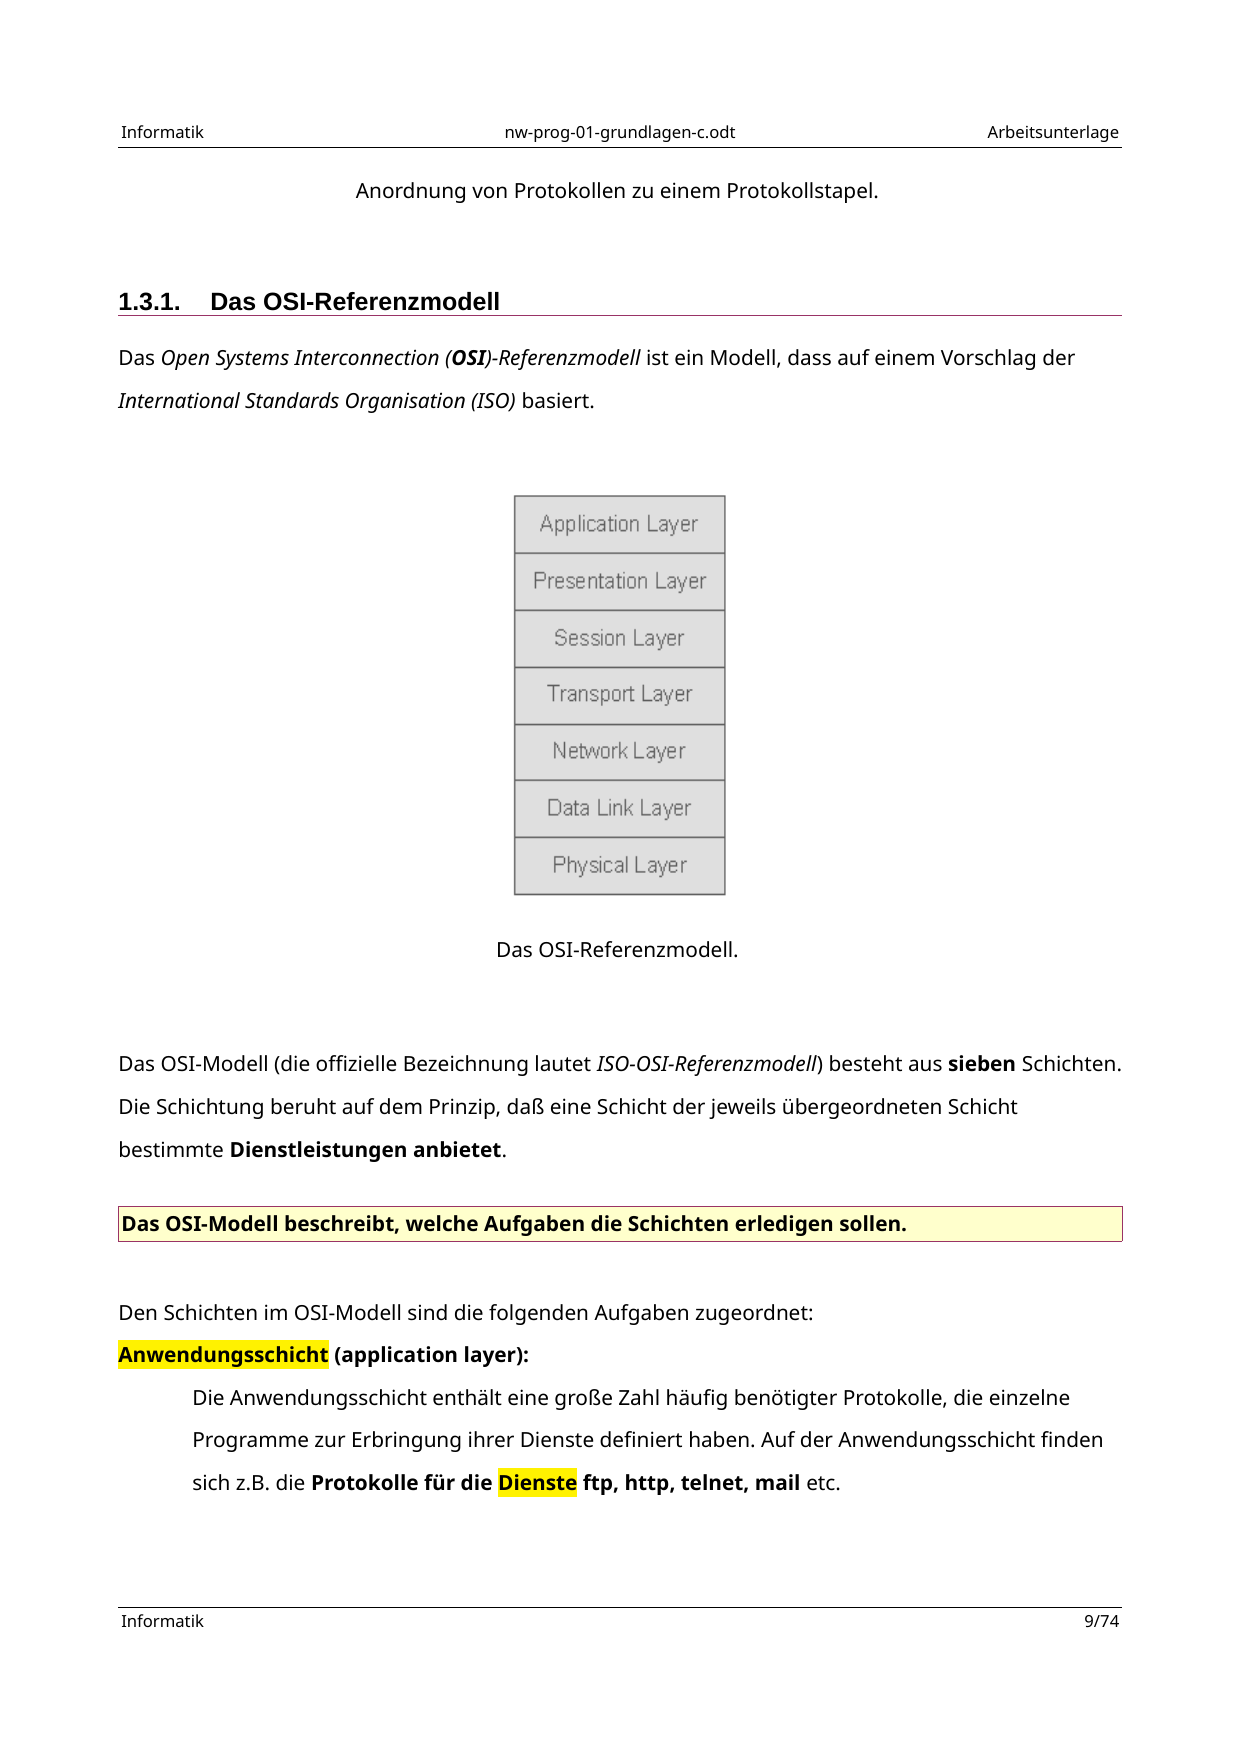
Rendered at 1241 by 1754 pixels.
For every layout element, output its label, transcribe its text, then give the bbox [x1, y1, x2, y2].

text Das OSI-Modell beschreibt, welche Aufgaben die Schichten erledigen sollen. [119, 1207, 1122, 1241]
text Die Anwendungsschicht enthält eine große Zahl häufig benötigter Protokolle, die einzelne Programme zur Erbringung ihrer Dienste definiert haben. Auf der Anwendungsschicht finden sich z.B. die Protokolle für die Dienste ftp, http, telnet, mail etc. [192, 1383, 1122, 1497]
text Anwendungsschicht (application layer): [118, 1340, 1122, 1369]
text Das Open Systems Interconnection (OSI)-Referenzmodell ist ein Modell, dass auf einem Vorschlag der International Standards Organisation (ISO) basiert. [118, 343, 1122, 414]
text Den Schichten im OSI-Modell sind die folgenden Aufgaben zugeordnet: [118, 1298, 1122, 1326]
subtitle Das OSI-Referenzmodell [118, 286, 1122, 315]
text Anordnung von Protokollen zu einem Protokollstapel. [118, 176, 1122, 205]
text Das OSI-Referenzmodell. [118, 471, 1122, 963]
text Das OSI-Modell (die offizielle Bezeichnung lautet ISO-OSI-Referenzmodell) besteht aus sieben Schichten. Die Schichtung beruht auf dem Prinzip, daß eine Schicht der jeweils übergeordneten Schicht bestimmte Dienstleistungen anbietet. [118, 1049, 1122, 1163]
